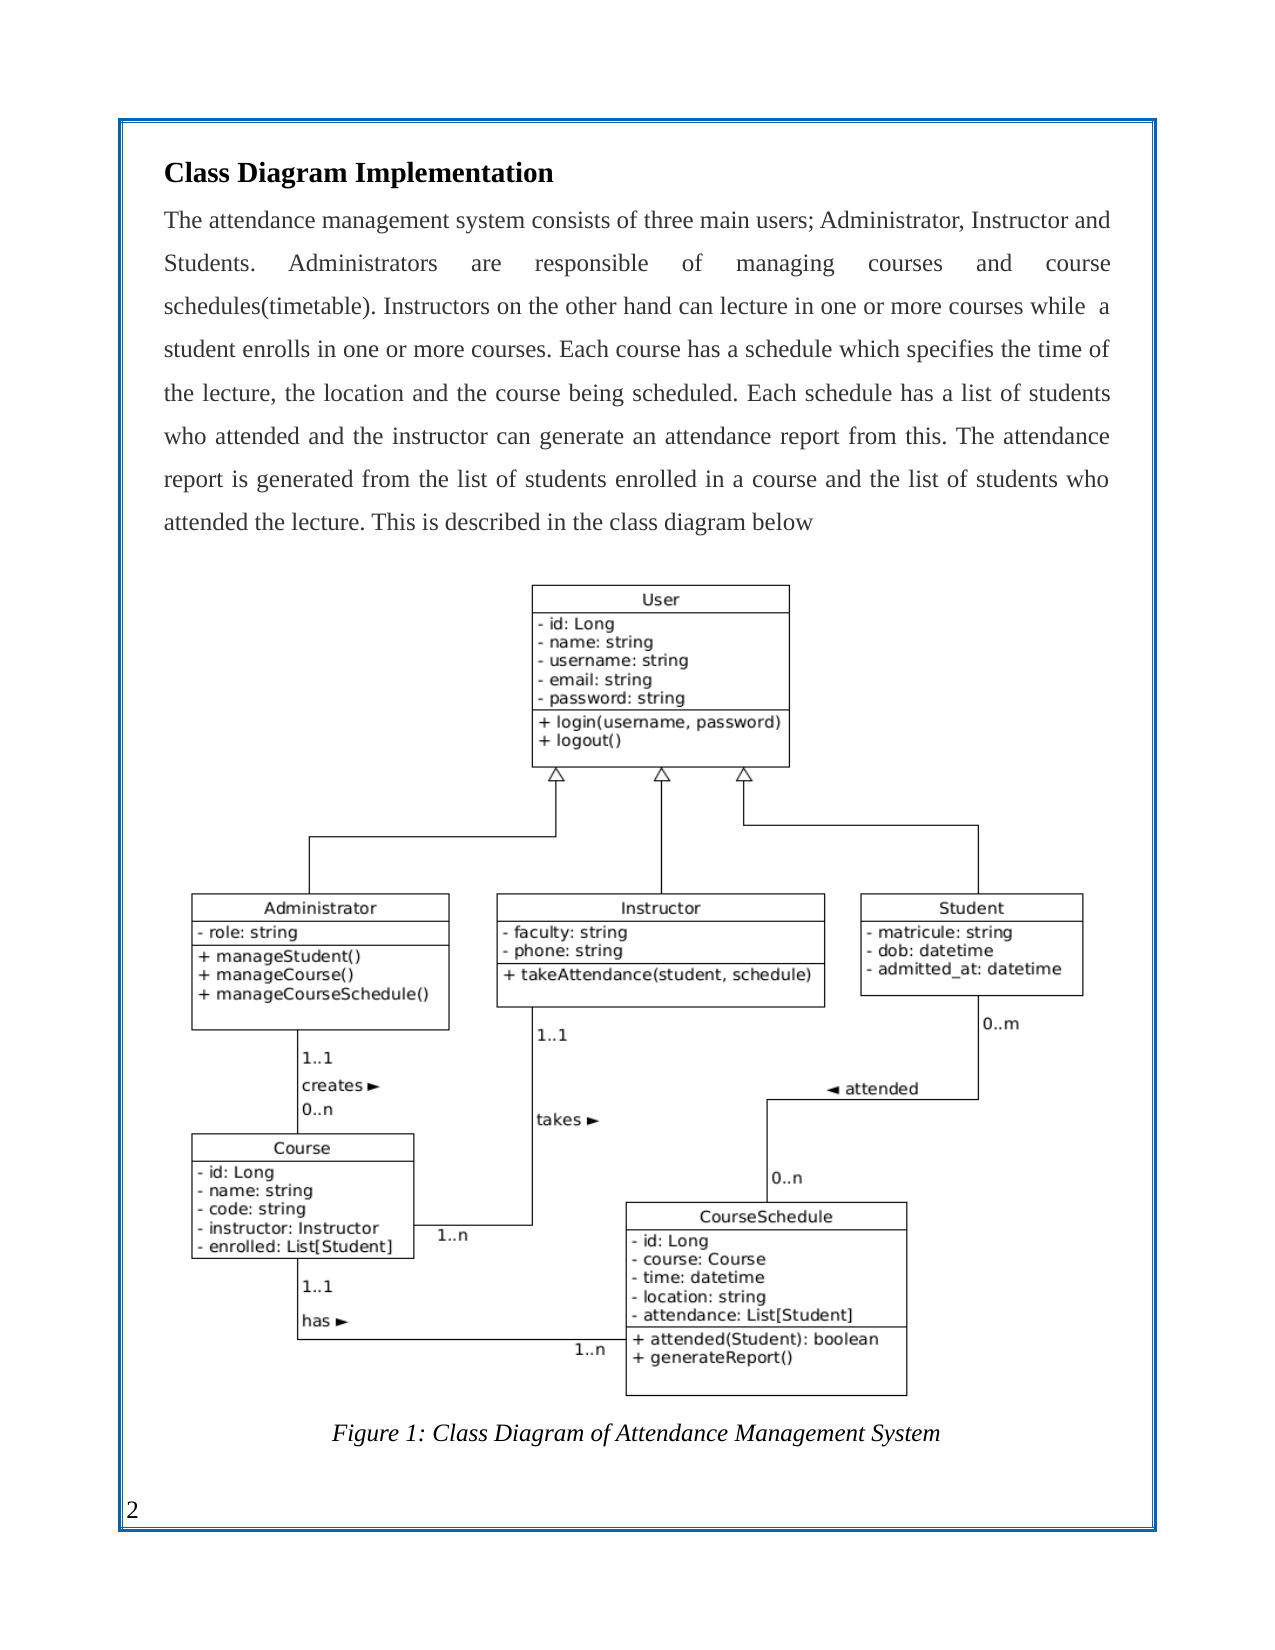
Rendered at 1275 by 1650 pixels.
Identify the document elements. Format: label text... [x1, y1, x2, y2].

text Figure 1: Class Diagram of Attendance Management System [163, 563, 1111, 1447]
text Class Diagram Implementation [163, 155, 1149, 188]
text The attendance management system consists of three main users; Administrator, Instructor and Students. Administrators are responsible of managing courses and course schedules(timetable). Instructors on the other hand can lecture in one or more courses while a student enrolls in one or more courses. Each course has a schedule which specifies the time of the lecture, the location and the course being scheduled. Each schedule has a list of students who attended and the instructor can generate an attendance report from this. The attendance report is generated from the list of students enrolled in a course and the list of students who attended the lecture. This is described in the class diagram below [163, 205, 1111, 536]
picture [168, 562, 1107, 1419]
